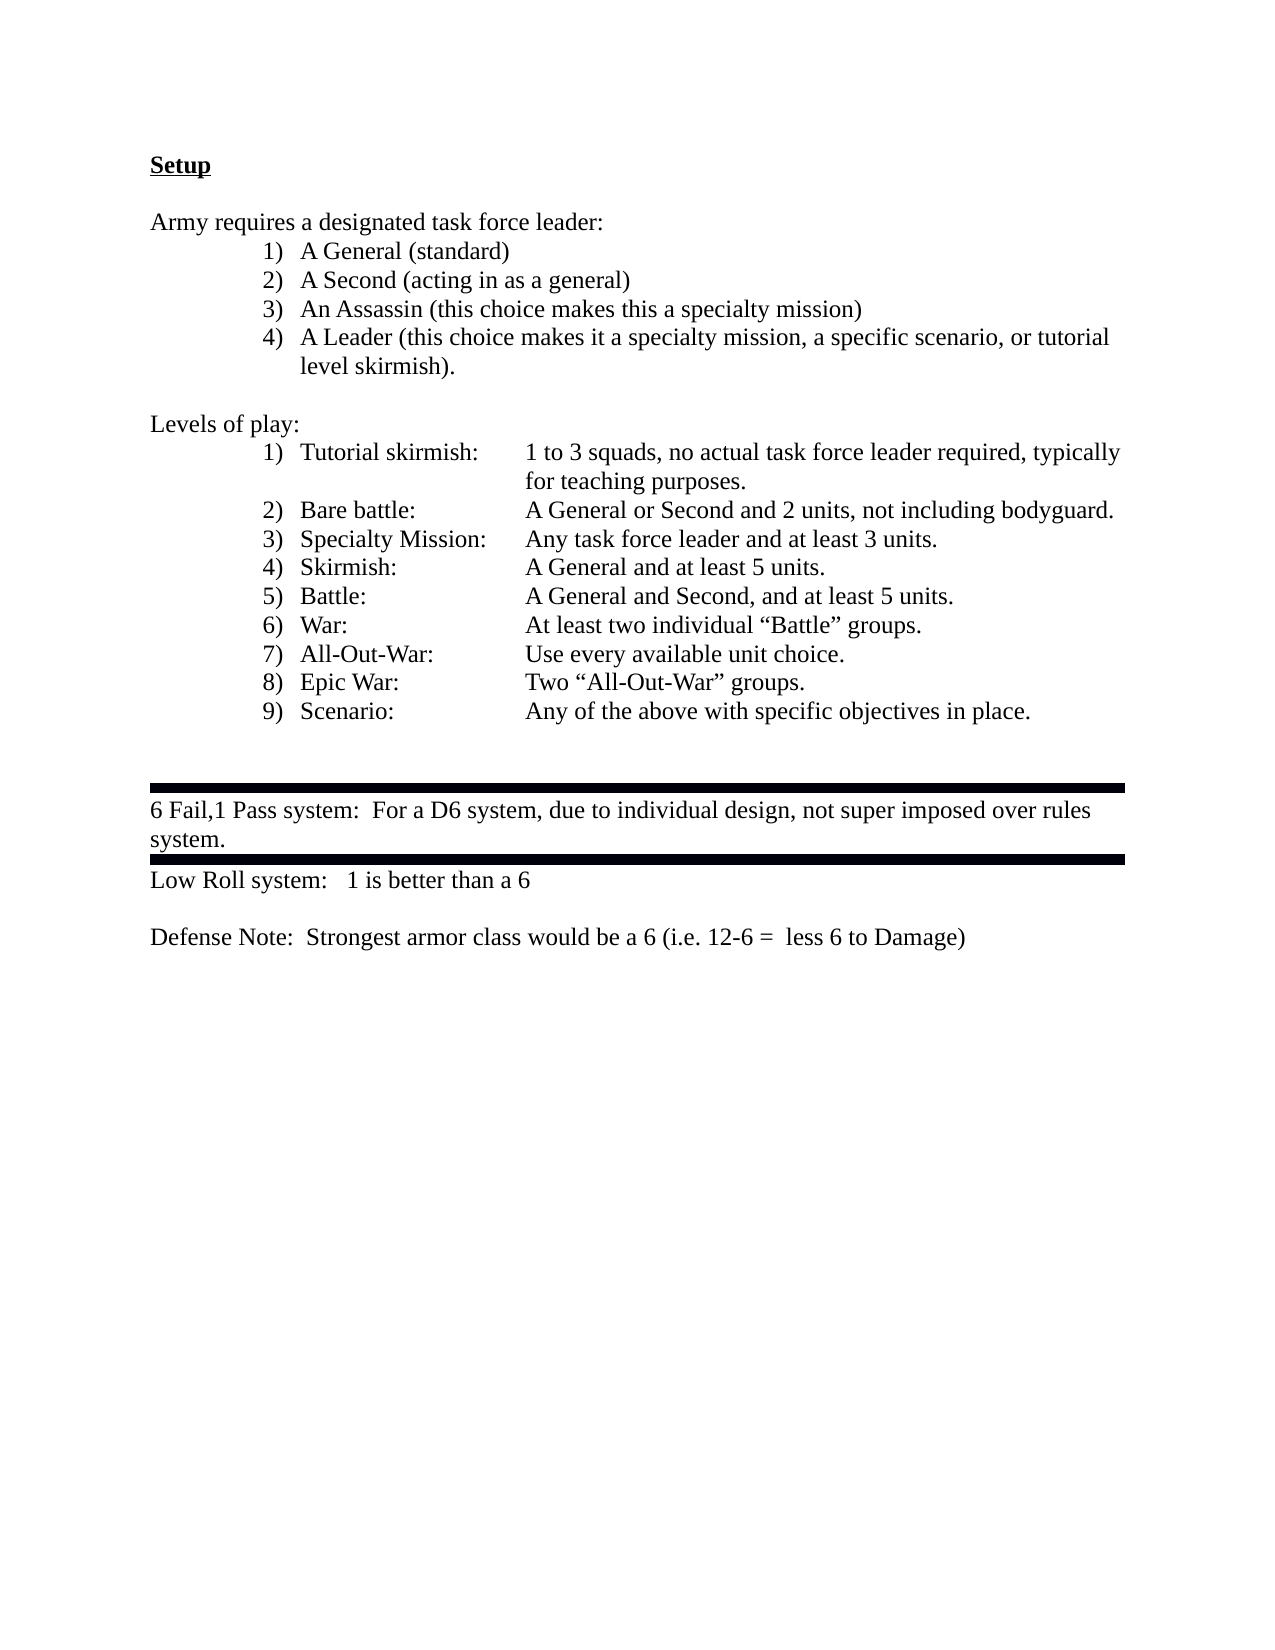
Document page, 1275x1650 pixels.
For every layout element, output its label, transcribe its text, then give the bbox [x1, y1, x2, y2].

text Defense Note: Strongest armor class would be a 6 (i.e. 12-6 = less 6 to Damage) [150, 922, 1125, 951]
list Scenario: Any of the above with specific objectives in place. [262, 696, 1125, 725]
list Battle: A General and Second, and at least 5 units. [262, 581, 1125, 610]
list A Second (acting in as a general) [262, 265, 1125, 294]
list A Leader (this choice makes it a specialty mission, a specific scenario, or tutorial level skirmish). [262, 322, 1125, 380]
list Bare battle: A General or Second and 2 units, not including bodyguard. [262, 495, 1125, 524]
list A General (standard) [262, 236, 1125, 265]
list Epic War: Two “All-Out-War” groups. [262, 667, 1125, 696]
list Skirmish: A General and at least 5 units. [262, 552, 1125, 581]
text Low Roll system: 1 is better than a 6 [150, 865, 1125, 894]
list An Assassin (this choice makes this a specialty mission) [262, 294, 1125, 322]
list Specialty Mission: Any task force leader and at least 3 units. [262, 524, 1125, 552]
list All-Out-War: Use every available unit choice. [262, 639, 1125, 667]
text Army requires a designated task force leader: [150, 207, 1125, 236]
list Tutorial skirmish: 1 to 3 squads, no actual task force leader required, typically for teaching purposes. [262, 437, 1125, 495]
list War: At least two individual “Battle” groups. [262, 610, 1125, 639]
text Levels of play: [150, 409, 1125, 437]
text Setup [150, 150, 1125, 207]
text 6 Fail,1 Pass system: For a D6 system, due to individual design, not super imposed over rules system. [150, 793, 1125, 854]
